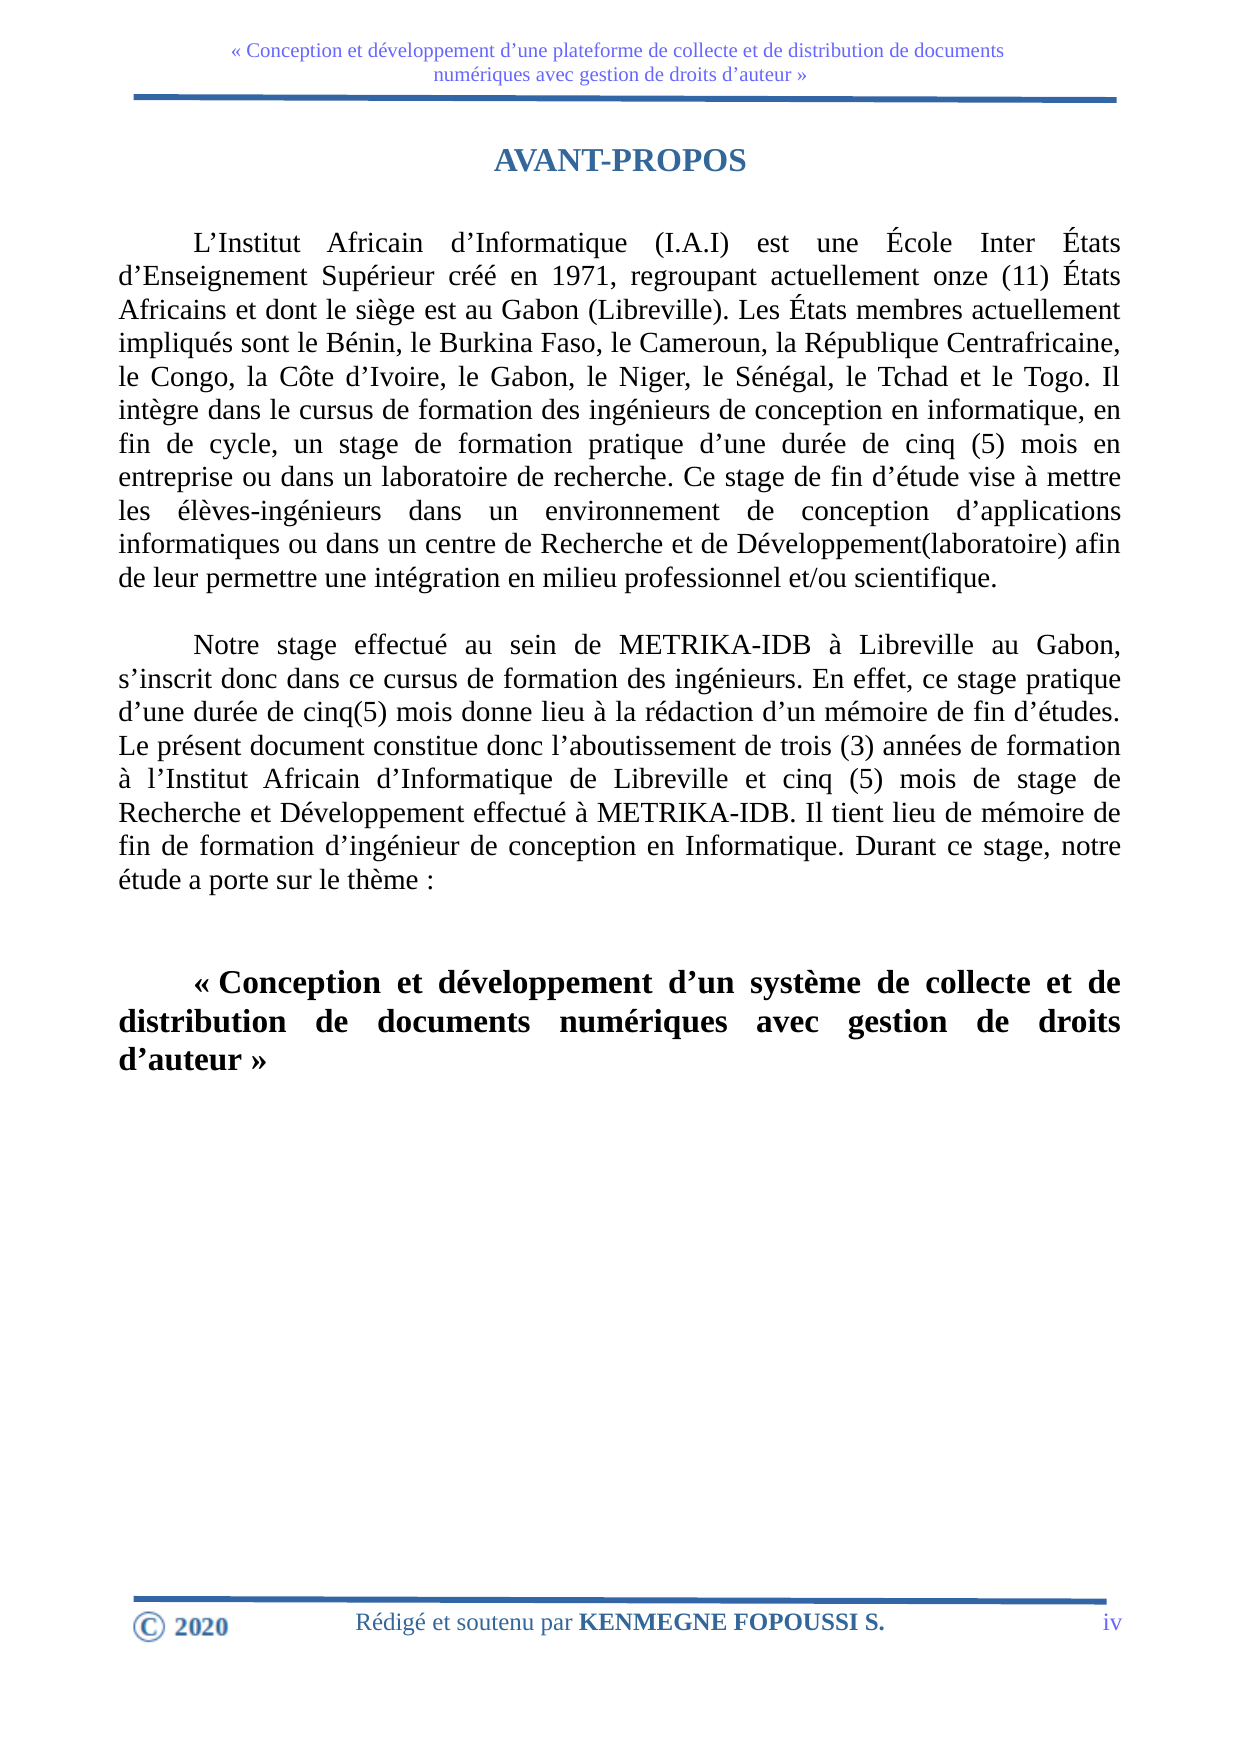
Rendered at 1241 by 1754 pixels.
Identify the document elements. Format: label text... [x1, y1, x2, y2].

text L’Institut Africain d’Informatique (I.A.I) est une École Inter États d’Enseignement Supérieur créé en 1971, regroupant actuellement onze (11) États Africains et dont le siège est au Gabon (Libreville). Les États membres actuellement impliqués sont le Bénin, le Burkina Faso, le Cameroun, la République Centrafricaine, le Congo, la Côte d’Ivoire, le Gabon, le Niger, le Sénégal, le Tchad et le Togo. Il intègre dans le cursus de formation des ingénieurs de conception en informatique, en fin de cycle, un stage de formation pratique d’une durée de cinq (5) mois en entreprise ou dans un laboratoire de recherche. Ce stage de fin d’étude vise à mettre les élèves-ingénieurs dans un environnement de conception d’applications informatiques ou dans un centre de Recherche et de Développement(laboratoire) afin de leur permettre une intégration en milieu professionnel et/ou scientifique. [118, 225, 1122, 594]
picture [126, 1604, 231, 1647]
subtitle AVANT-PROPOS [118, 140, 494, 179]
text « Conception et développement d’un système de collecte et de distribution de documents numériques avec gestion de droits d’auteur » [118, 963, 1122, 1078]
subtitle AVANT-PROPOS [747, 140, 1122, 179]
text Notre stage effectué au sein de METRIKA-IDB à Libreville au Gabon, s’inscrit donc dans ce cursus de formation des ingénieurs. En effet, ce stage pratique d’une durée de cinq(5) mois donne lieu à la rédaction d’un mémoire de fin d’études. Le présent document constitue donc l’aboutissement de trois (3) années de formation à l’Institut Africain d’Informatique de Libreville et cinq (5) mois de stage de Recherche et Développement effectué à METRIKA-IDB. Il tient lieu de mémoire de fin de formation d’ingénieur de conception en Informatique. Durant ce stage, notre étude a porte sur le thème : [118, 627, 1122, 896]
